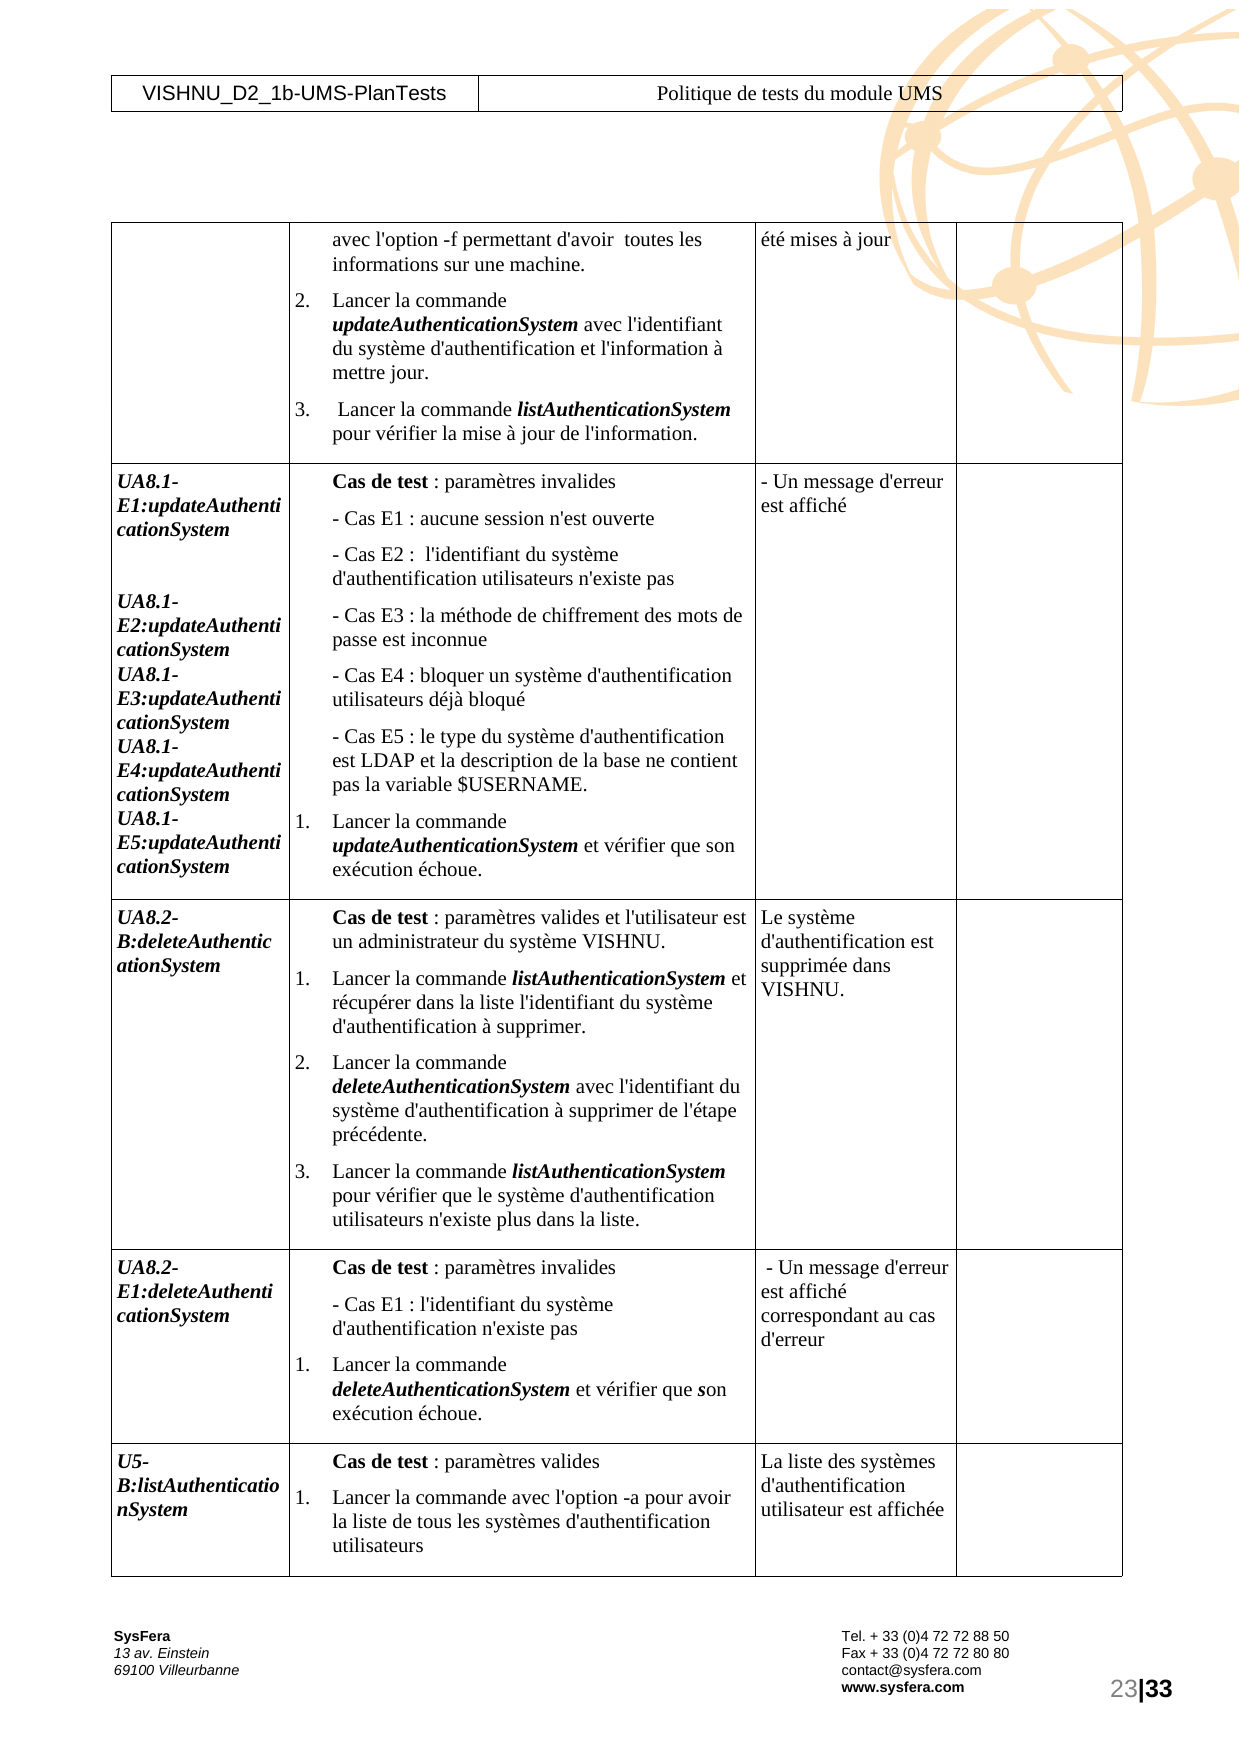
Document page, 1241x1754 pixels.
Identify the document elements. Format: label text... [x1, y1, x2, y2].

table_cell UA8.2-B:deleteAuthenticationSystem [112, 900, 289, 1249]
picture [1, 9, 1239, 406]
table_cell Cas de test : paramètres invalides - Cas E1 : l'identifiant du système d'authentification n'existe pas Lancer la commande deleteAuthenticationSystem et vérifier que son exécution échoue. [290, 1250, 755, 1443]
table_cell Cas de test : paramètres valides et l'utilisateur est un administrateur du système VISHNU. Lancer la commande listAuthenticationSystem et récupérer dans la liste l'identifiant du système d'authentification à supprimer. Lancer la commande deleteAuthenticationSystem avec l'identifiant du système d'authentification à supprimer de l'étape précédente. Lancer la commande listAuthenticationSystem pour vérifier que le système d'authentification utilisateurs n'existe plus dans la liste. [290, 900, 755, 1249]
table_cell [112, 407, 289, 463]
picture [756, 223, 956, 406]
table_cell Cas de test : paramètres invalides - Cas E1 : aucune session n'est ouverte - Cas E2 : l'identifiant du système d'authentification utilisateurs n'existe pas - Cas E3 : la méthode de chiffrement des mots de passe est inconnue - Cas E4 : bloquer un système d'authentification utilisateurs déjà bloqué - Cas E5 : le type du système d'authentification est LDAP et la description de la base ne contient pas la variable $USERNAME. Lancer la commande updateAuthenticationSystem et vérifier que son exécution échoue. [290, 464, 755, 899]
table_cell [957, 1444, 1122, 1576]
table_cell - Un message d'erreur est affiché [756, 464, 956, 899]
table_cell Les informations sur le système d'authentification ont été mises à jour [756, 407, 956, 463]
table_cell [957, 407, 1122, 463]
picture [112, 223, 289, 406]
table_cell [957, 464, 1122, 899]
table_cell [957, 900, 1122, 1249]
table_cell - Un message d'erreur est affiché correspondant au cas d'erreur [756, 1250, 956, 1443]
table_cell UA8.1-E1:updateAuthenticationSystem UA8.1-E2:updateAuthenticationSystem UA8.1-E3:updateAuthenticationSystem UA8.1-E4:updateAuthenticationSystem UA8.1-E5:updateAuthenticationSystem [112, 464, 289, 899]
table_cell UA8.2-E1:deleteAuthenticationSystem [112, 1250, 289, 1443]
picture [290, 223, 755, 406]
table_cell U5-B:listAuthenticationSystem [112, 1444, 289, 1576]
table_cell La liste des systèmes d'authentification utilisateur est affichée [756, 1444, 956, 1576]
table_cell Cas de test : paramètres valides Lancer la commande avec l'option -a pour avoir la liste de tous les systèmes d'authentification utilisateurs Inspecter la base de données pour vérifier que le nombre retourné par la commande listAuthenticationSystem est égal au nombre de systèmes d'authentification utilisateurs dans la base de données [290, 1444, 755, 1576]
table_cell Le système d'authentification est supprimée dans VISHNU. [756, 900, 956, 1249]
table_cell [957, 1250, 1122, 1443]
picture [957, 223, 1122, 406]
table_cell Cas de test : paramètres valides et l'utilisateur est un administrateur du système VISHNU. Lancer la commande listAuthenticationSystem avec l'option -f permettant d'avoir toutes les informations sur une machine. Lancer la commande updateAuthenticationSystem avec l'identifiant du système d'authentification et l'information à mettre jour. Lancer la commande listAuthenticationSystem pour vérifier la mise à jour de l'information. [290, 407, 755, 463]
